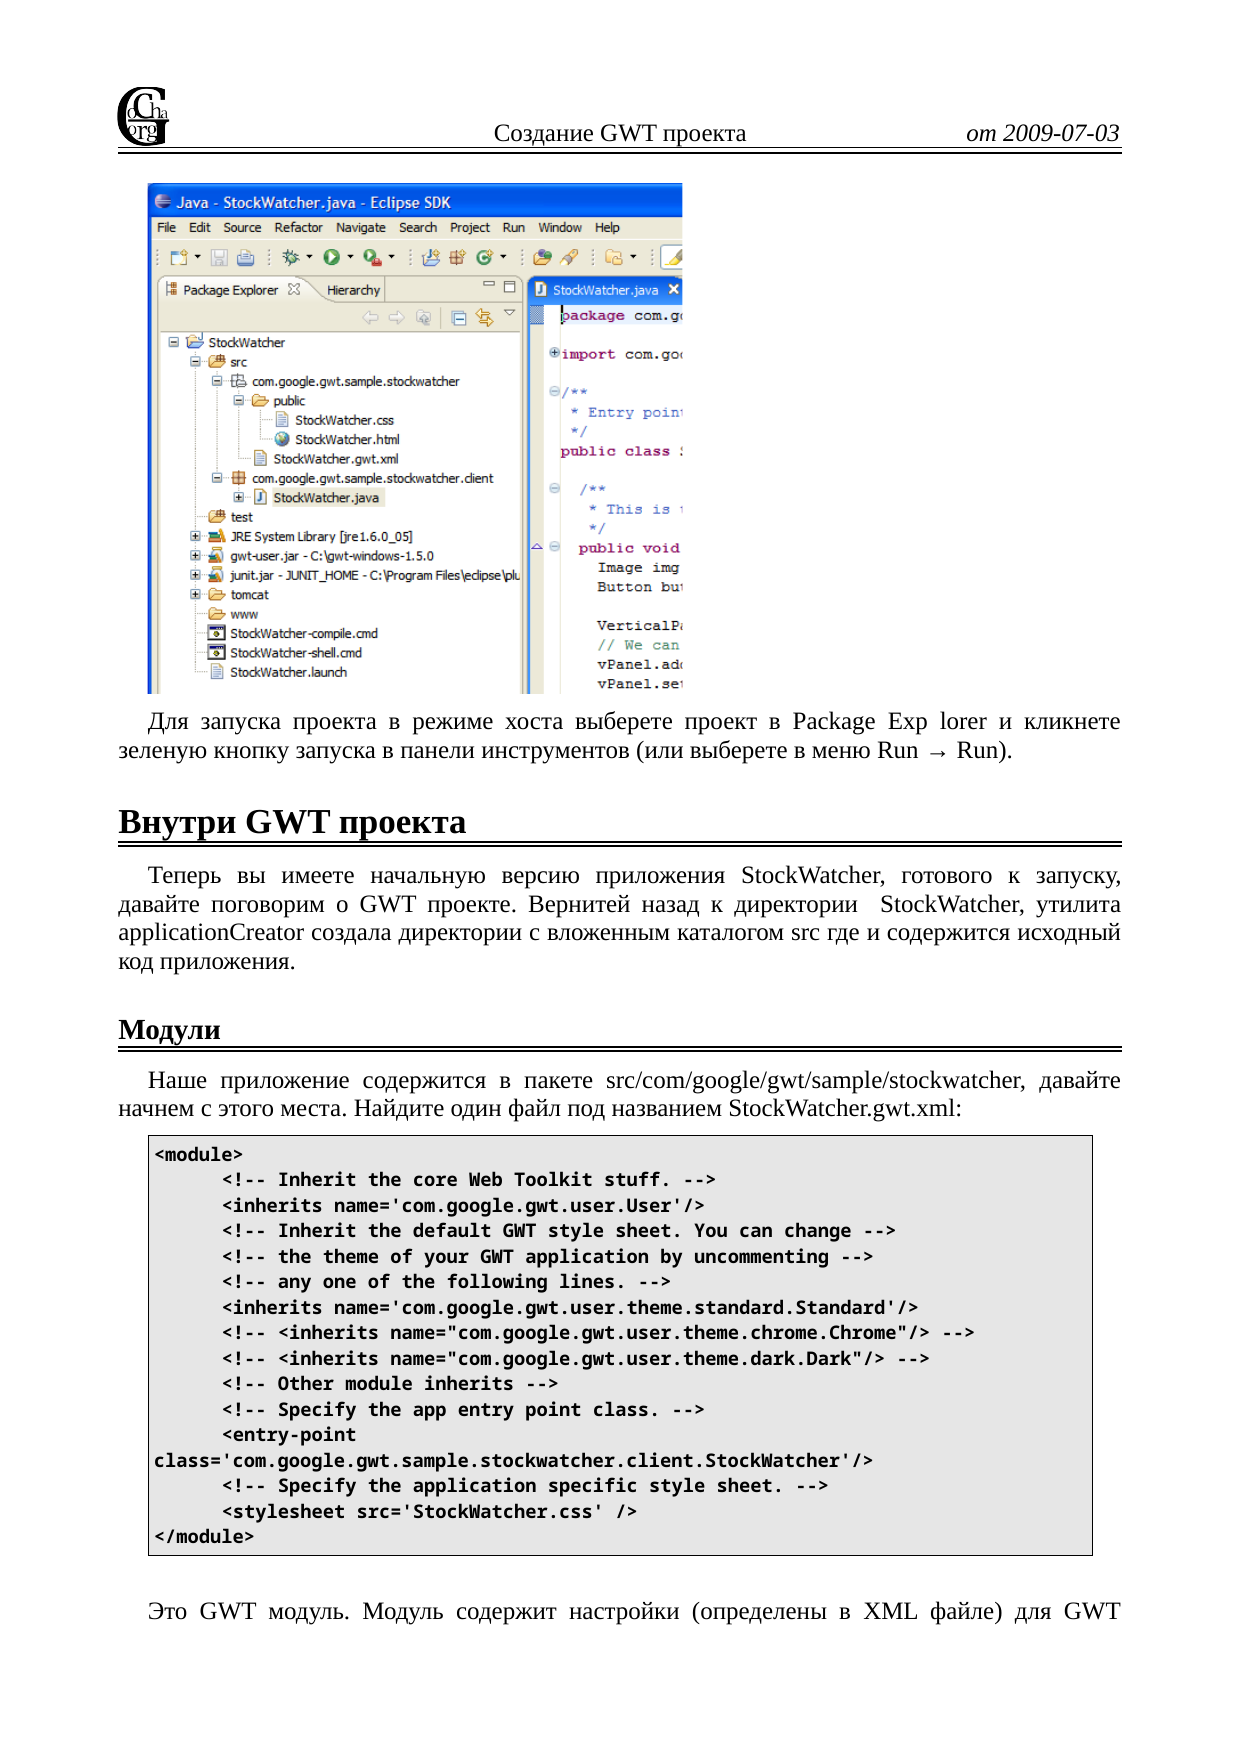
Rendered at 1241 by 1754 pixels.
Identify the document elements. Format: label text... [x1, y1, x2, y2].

text <!-- Inherit the core Web Toolkit stuff. --> [149, 1160, 1092, 1186]
text <!-- Specify the application specific style sheet. --> [149, 1467, 1092, 1492]
subtitle Модули [118, 1012, 1122, 1046]
text <!-- Inherit the default GWT style sheet. You can change --> [149, 1211, 1092, 1237]
text <!-- Other module inherits --> [149, 1364, 1092, 1390]
text <!-- the theme of your GWT application by uncommenting --> [149, 1237, 1092, 1262]
text <!-- <inherits name="com.google.gwt.user.theme.dark.Dark"/> --> [149, 1339, 1092, 1364]
text </module> [149, 1518, 1092, 1555]
text Теперь вы имеете начальную версию приложения StockWatcher, готового к запуску, давайте поговорим о GWT проекте. Вернитей назад к директории StockWatcher, утилита applicationCreator создала директории с вложенным каталогом src где и содержится исходный код приложения. [118, 860, 1122, 975]
subtitle Внутри GWT проекта [118, 801, 1122, 841]
text <stylesheet src='StockWatcher.css' /> [149, 1492, 1092, 1518]
picture [117, 87, 170, 146]
picture [147, 183, 683, 694]
text <!-- Specify the app entry point class. --> [149, 1390, 1092, 1416]
text <module> [149, 1136, 1092, 1160]
text Это GWT модуль. Модуль содержит настройки (определены в XML файле) для GWT [118, 1596, 1122, 1625]
text <inherits name='com.google.gwt.user.User'/> [149, 1186, 1092, 1211]
text Наше приложение содержится в пакете src/com/google/gwt/sample/stockwatcher, давайте начнем с этого места. Найдите один файл под названием StockWatcher.gwt.xml: [118, 1065, 1122, 1122]
text <!-- <inherits name="com.google.gwt.user.theme.chrome.Chrome"/> --> [149, 1313, 1092, 1339]
text <!-- any one of the following lines. --> [149, 1262, 1092, 1288]
text <entry-point class='com.google.gwt.sample.stockwatcher.client.StockWatcher'/> [149, 1416, 1092, 1467]
text Для запуска проекта в режиме хоста выберете проект в Package Exp lorer и кликнете зеленую кнопку запуска в панели инструментов (или выберете в меню Run → Run). [118, 706, 1122, 763]
text <inherits name='com.google.gwt.user.theme.standard.Standard'/> [149, 1288, 1092, 1313]
